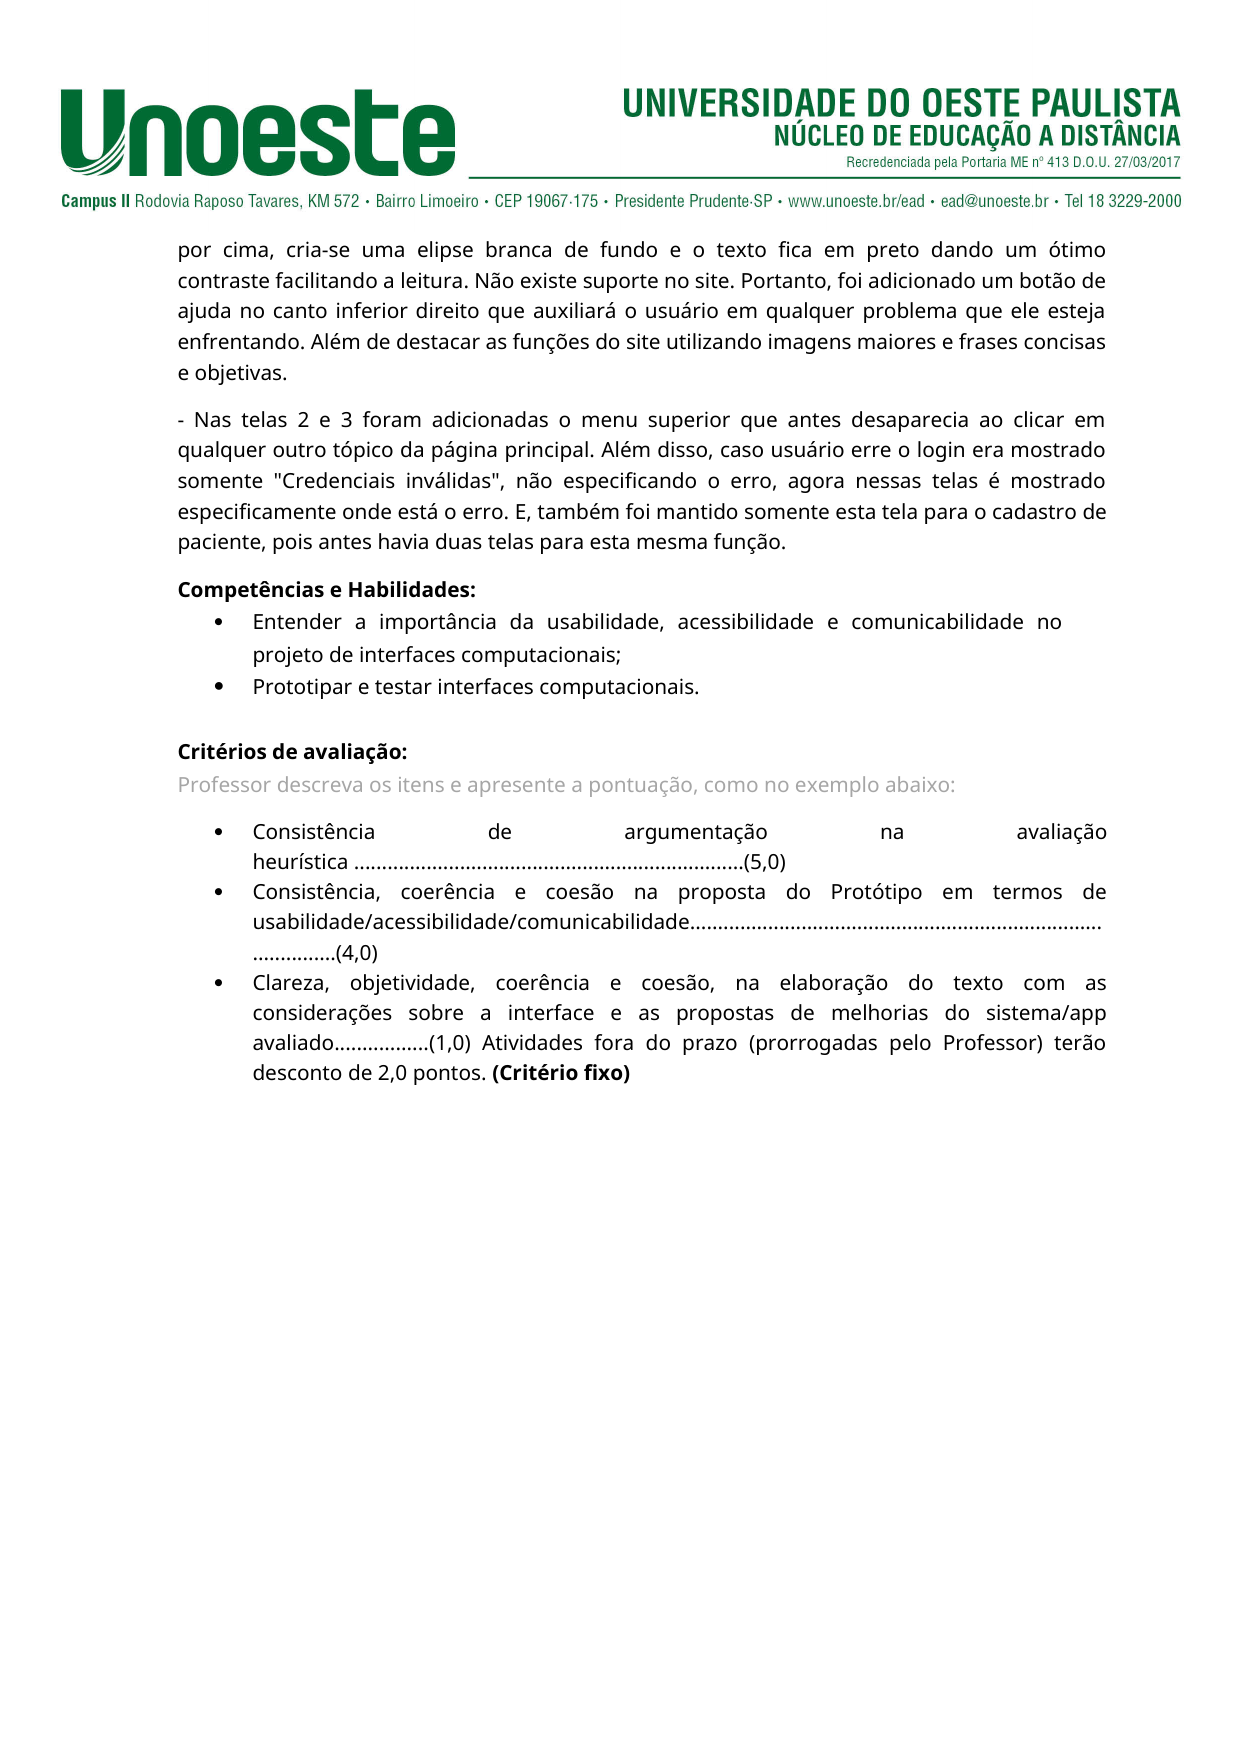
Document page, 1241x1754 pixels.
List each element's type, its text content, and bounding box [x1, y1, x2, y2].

text Critérios de avaliação: [177, 766, 1063, 794]
list Clareza, objetividade, coerência e coesão, na elaboração do texto com as considerações sobre a interface e as propostas de melhorias do sistema/app avaliado.................(1,0) Atividades fora do prazo (prorrogadas pelo Professor) terão desconto de 2,0 pontos. (Critério fixo) [215, 996, 1107, 1115]
text - Nas telas 2 e 3 foram adicionadas o menu superior que antes desaparecia ao clicar em qualquer outro tópico da página principal. Além disso, caso usuário erre o login era mostrado somente "Credenciais inválidas", não especificando o erro, agora nessas telas é mostrado especificamente onde está o erro. E, também foi mantido somente esta tela para o cadastro de paciente, pois antes havia duas telas para esta mesma função. [177, 433, 1107, 584]
text Professor descreva os itens e apresente a pontuação, como no exemplo abaixo: [177, 798, 1107, 827]
list Consistência de argumentação na avaliação heurística ......................................................................(5,0) [215, 846, 1107, 904]
picture [60, 0, 1239, 236]
text Competências e Habilidades: [177, 603, 1063, 632]
list Entender a importância da usabilidade, acessibilidade e comunicabilidade no projeto de interfaces computacionais; [215, 636, 1063, 697]
text por cima, cria-se uma elipse branca de fundo e o texto fica em preto dando um ótimo contraste facilitando a leitura. Não existe suporte no site. Portanto, foi adicionado um botão de ajuda no canto inferior direito que auxiliará o usuário em qualquer problema que ele esteja enfrentando. Além de destacar as funções do site utilizando imagens maiores e frases concisas e objetivas. [177, 236, 1107, 414]
list Consistência, coerência e coesão na proposta do Protótipo em termos de usabilidade/acessibilidade/comunicabilidade.........................................................................................(4,0) [215, 906, 1107, 994]
list Prototipar e testar interfaces computacionais. [215, 701, 1063, 729]
